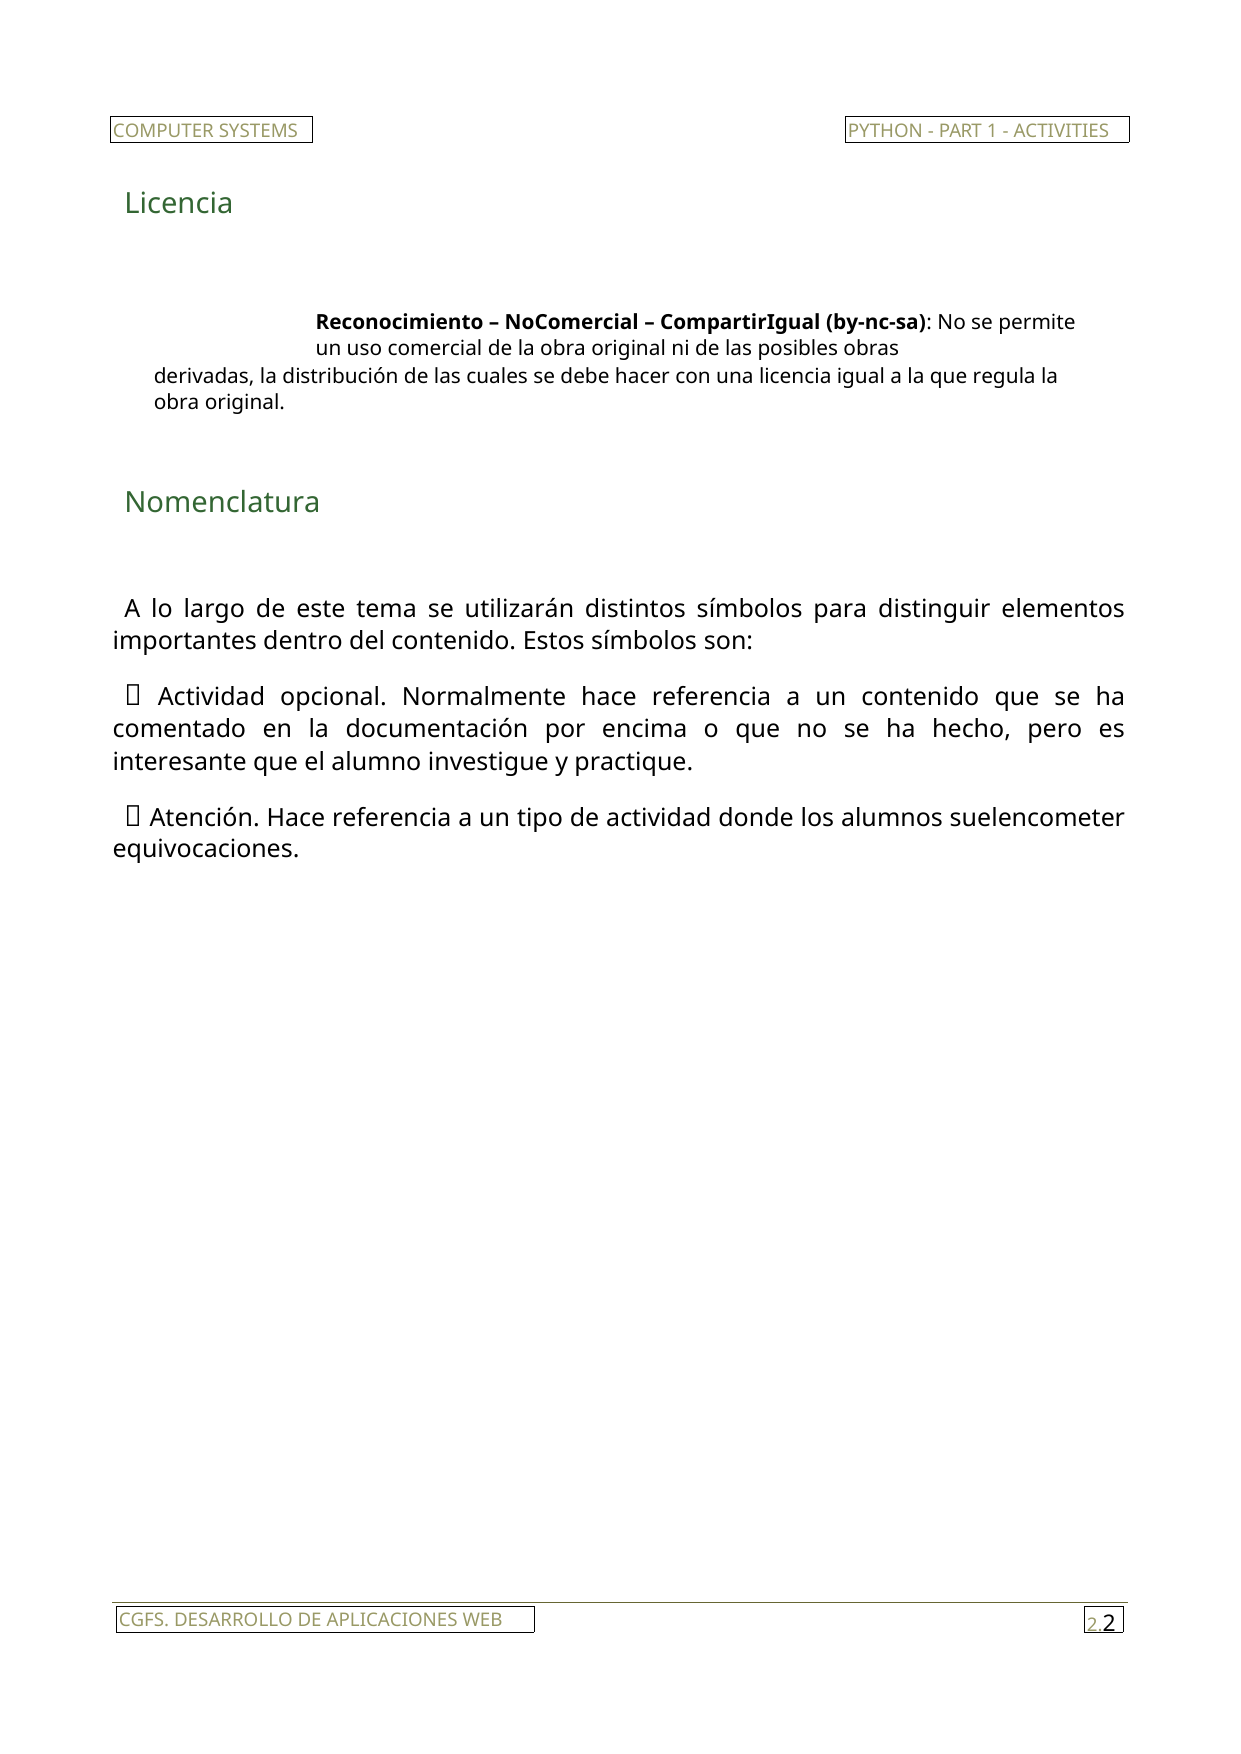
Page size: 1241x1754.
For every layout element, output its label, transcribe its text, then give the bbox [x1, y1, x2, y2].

subtitle Licencia [124, 182, 1140, 222]
text  Actividad opcional. Normalmente hace referencia a un contenido que se ha comentado en la documentación por encima o que no se ha hecho, pero es interesante que el alumno investigue y practique. [112, 675, 1127, 777]
subtitle Nomenclatura [124, 482, 1140, 521]
text  Atención. Hace referencia a un tipo de actividad donde los alumnos suelencometer equivocaciones. [112, 796, 1127, 865]
text A lo largo de este tema se utilizarán distintos símbolos para distinguir elementos importantes dentro del contenido. Estos símbolos son: [112, 592, 1127, 656]
text derivadas, la distribución de las cuales se debe hacer con una licencia igual a la que regula la obra original. [153, 362, 1098, 416]
text Reconocimiento – NoComercial – CompartirIgual (by-nc-sa): No se permite un uso comercial de la obra original ni de las posibles obras [315, 307, 1098, 362]
